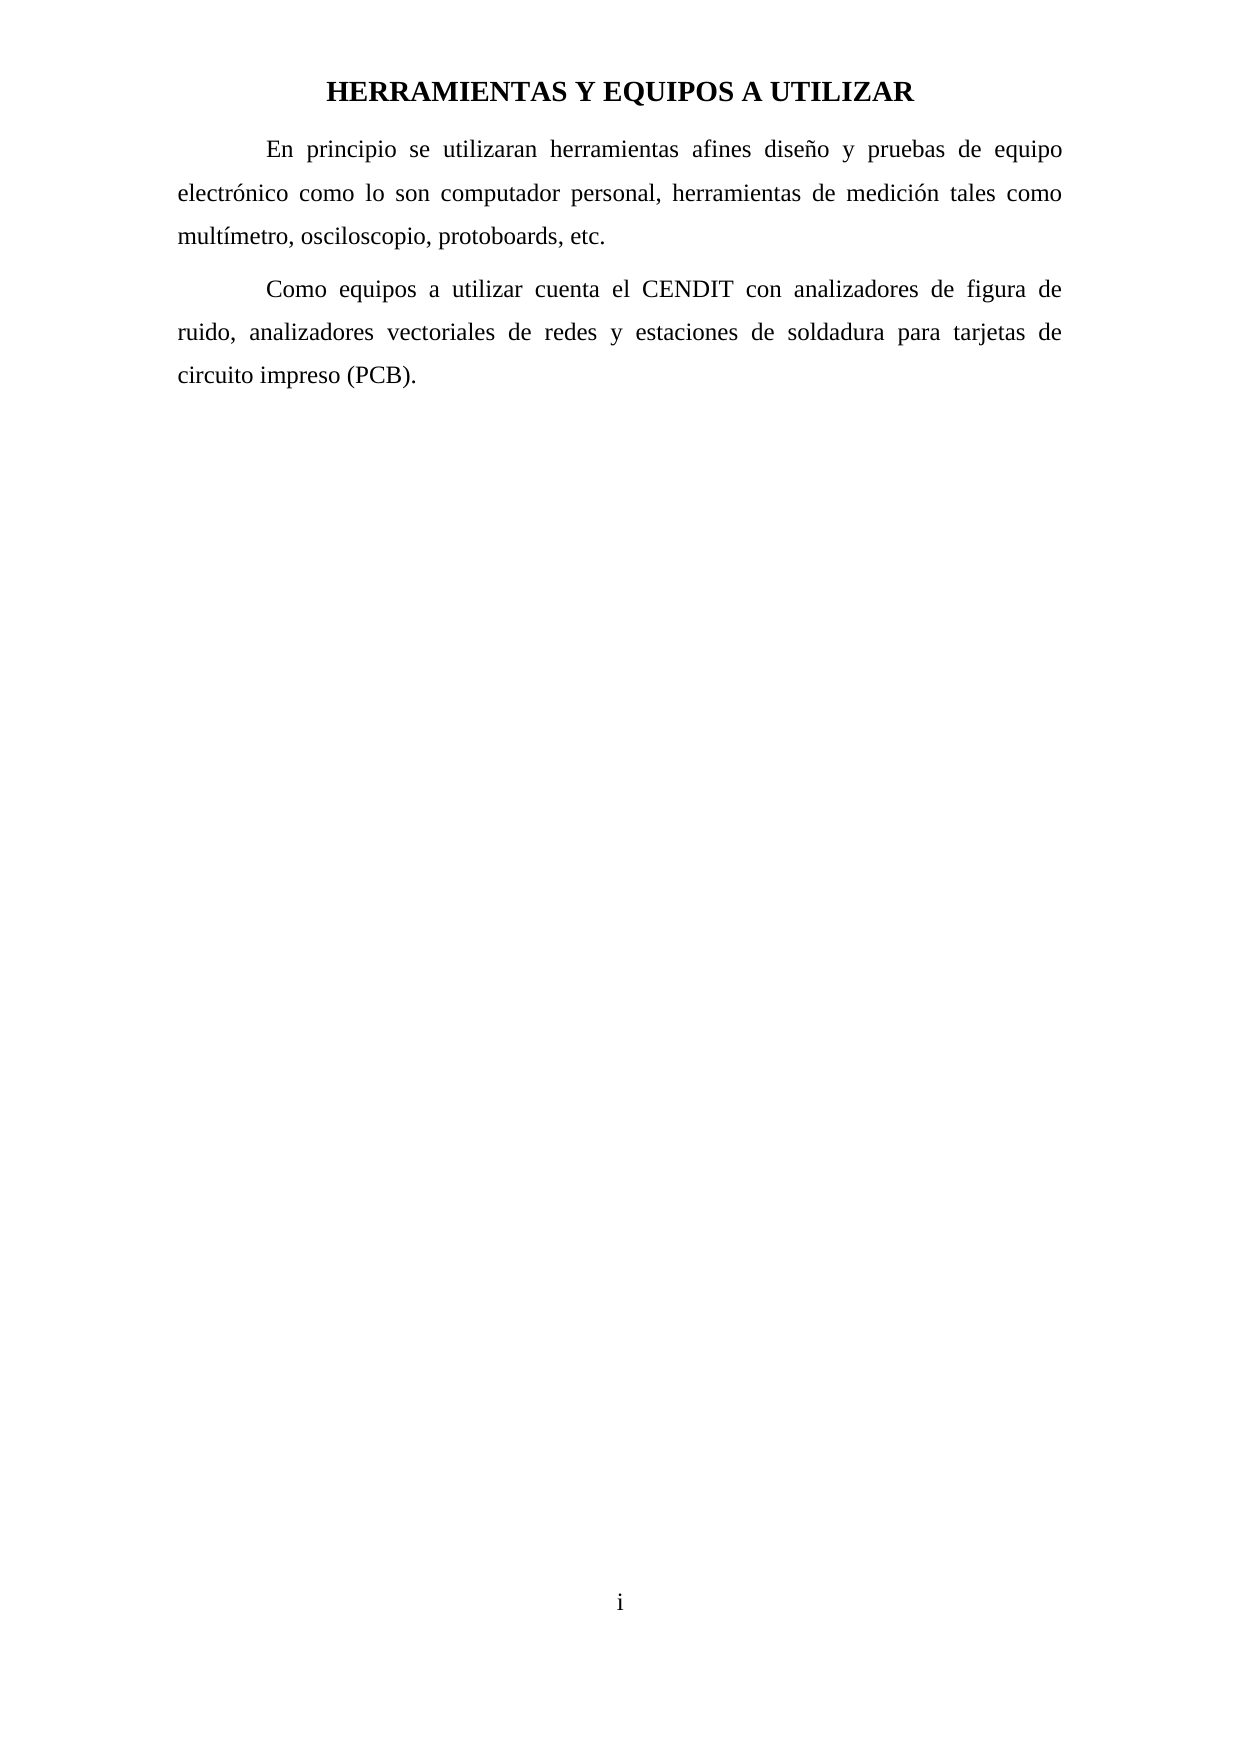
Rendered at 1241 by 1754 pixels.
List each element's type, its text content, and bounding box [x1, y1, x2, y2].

text HERRAMIENTAS Y EQUIPOS A UTILIZAR [177, 74, 1063, 107]
text Como equipos a utilizar cuenta el CENDIT con analizadores de figura de ruido, analizadores vectoriales de redes y estaciones de soldadura para tarjetas de circuito impreso (PCB). [177, 274, 1063, 389]
text En principio se utilizaran herramientas afines diseño y pruebas de equipo electrónico como lo son computador personal, herramientas de medición tales como multímetro, osciloscopio, protoboards, etc. [177, 134, 1063, 249]
